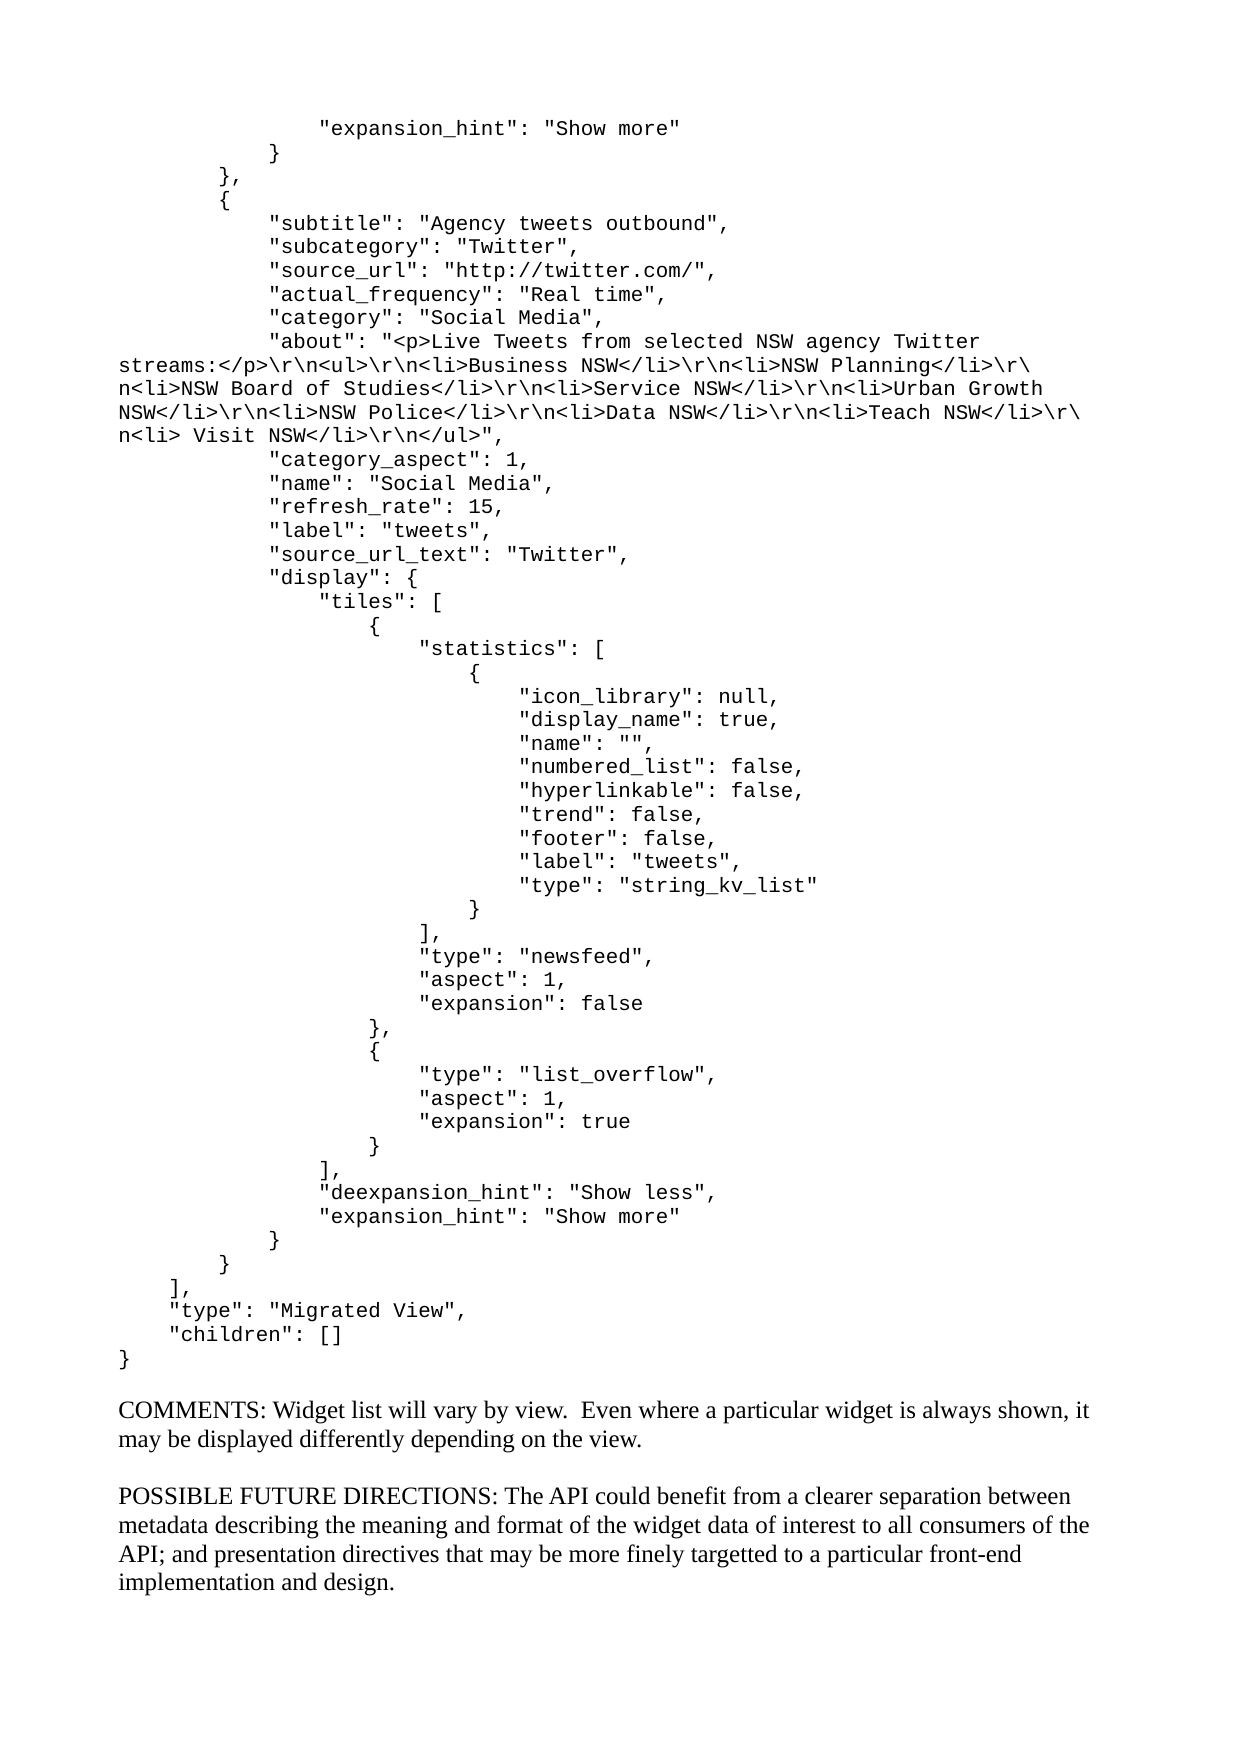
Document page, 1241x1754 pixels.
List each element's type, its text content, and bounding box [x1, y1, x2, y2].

text "type": "newsfeed", [118, 946, 1122, 969]
text "expansion_hint": "Show more" [118, 118, 1122, 142]
text } [118, 898, 1122, 922]
text "type": "Migrated View", [118, 1300, 1122, 1324]
text "icon_library": null, [118, 686, 1122, 709]
text "source_url_text": "Twitter", [118, 544, 1122, 567]
text "name": "Social Media", [118, 473, 1122, 496]
text "display_name": true, [118, 709, 1122, 733]
text "aspect": 1, [118, 1088, 1122, 1111]
text "hyperlinkable": false, [118, 780, 1122, 804]
text { [118, 615, 1122, 638]
text "numbered_list": false, [118, 757, 1122, 780]
text ], [118, 1277, 1122, 1300]
text { [118, 1040, 1122, 1064]
text ], [118, 1158, 1122, 1182]
text "tiles": [ [118, 591, 1122, 615]
text "category_aspect": 1, [118, 449, 1122, 473]
text "footer": false, [118, 827, 1122, 851]
text "label": "tweets", [118, 851, 1122, 875]
text "label": "tweets", [118, 520, 1122, 544]
text "actual_frequency": "Real time", [118, 284, 1122, 307]
text "statistics": [ [118, 638, 1122, 662]
text ], [118, 922, 1122, 946]
text "display": { [118, 567, 1122, 591]
text "expansion": true [118, 1111, 1122, 1135]
text "category": "Social Media", [118, 307, 1122, 331]
text "trend": false, [118, 804, 1122, 827]
text "expansion_hint": "Show more" [118, 1206, 1122, 1229]
text COMMENTS: Widget list will vary by view. Even where a particular widget is always shown, it may be displayed differently depending on the view. [118, 1395, 1122, 1452]
text } [118, 142, 1122, 165]
text { [118, 662, 1122, 686]
text "subcategory": "Twitter", [118, 236, 1122, 260]
text "about": "<p>Live Tweets from selected NSW agency Twitter streams:</p>\r\n<ul>\r\n<li>Business NSW</li>\r\n<li>NSW Planning</li>\r\n<li>NSW Board of Studies</li>\r\n<li>Service NSW</li>\r\n<li>Urban Growth NSW</li>\r\n<li>NSW Police</li>\r\n<li>Data NSW</li>\r\n<li>Teach NSW</li>\r\n<li> Visit NSW</li>\r\n</ul>", [118, 331, 1122, 449]
text } [118, 1135, 1122, 1158]
text "type": "string_kv_list" [118, 875, 1122, 898]
text "type": "list_overflow", [118, 1064, 1122, 1088]
text "source_url": "http://twitter.com/", [118, 260, 1122, 284]
text POSSIBLE FUTURE DIRECTIONS: The API could benefit from a clearer separation between metadata describing the meaning and format of the widget data of interest to all consumers of the API; and presentation directives that may be more finely targetted to a particular front-end implementation and design. [118, 1481, 1122, 1596]
text "children": [] [118, 1324, 1122, 1348]
text { [118, 189, 1122, 213]
text "name": "", [118, 733, 1122, 757]
text } [118, 1229, 1122, 1253]
text } [118, 1348, 1122, 1371]
text } [118, 1253, 1122, 1277]
text "refresh_rate": 15, [118, 496, 1122, 520]
text "subtitle": "Agency tweets outbound", [118, 213, 1122, 236]
text "deexpansion_hint": "Show less", [118, 1182, 1122, 1206]
text "aspect": 1, [118, 969, 1122, 993]
text "expansion": false [118, 993, 1122, 1017]
text }, [118, 165, 1122, 189]
text }, [118, 1017, 1122, 1040]
